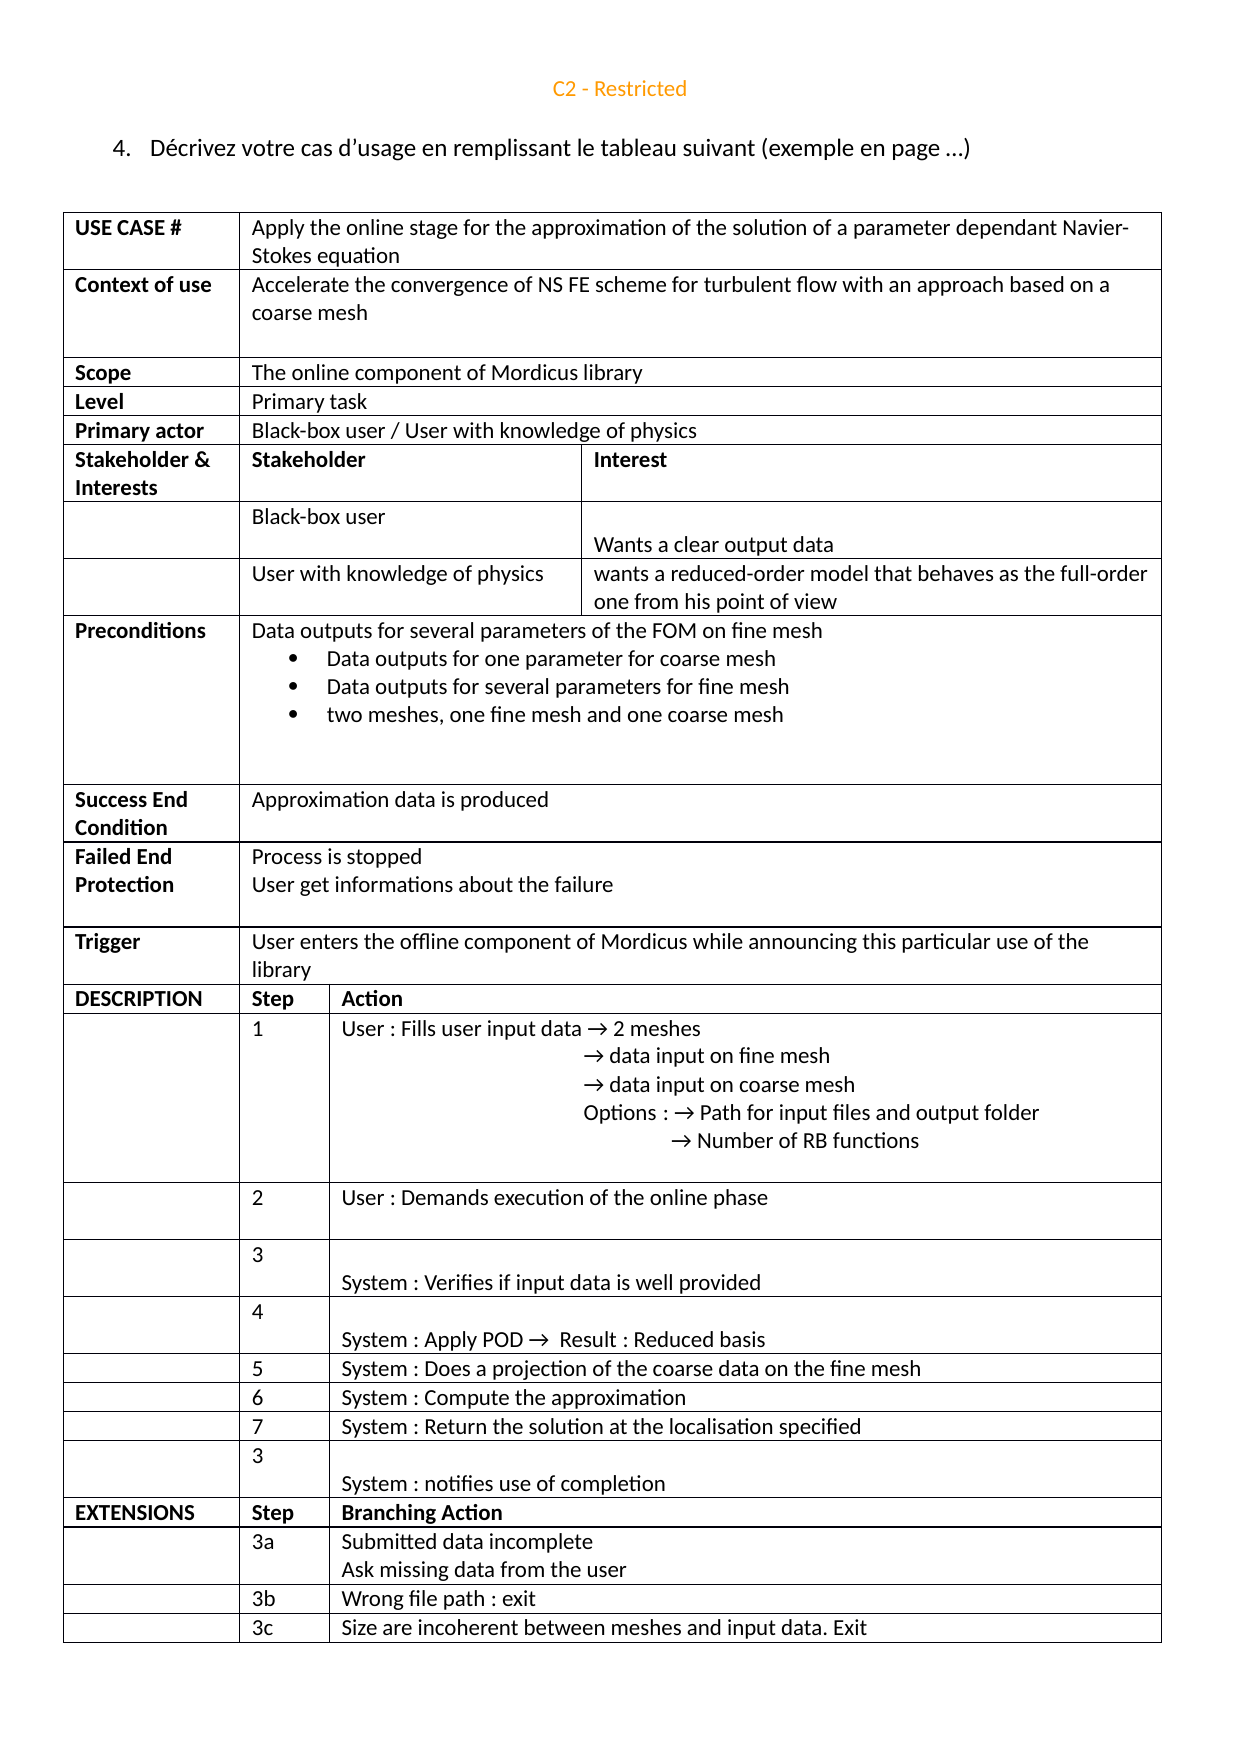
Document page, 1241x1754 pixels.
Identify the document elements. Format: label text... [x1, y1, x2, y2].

table_cell [64, 1383, 239, 1411]
table_cell [64, 1354, 239, 1382]
table_cell 3a [240, 1528, 329, 1583]
table_cell User : Demands execution of the online phase [330, 1183, 1161, 1239]
table_cell [64, 559, 239, 615]
table_cell Accelerate the convergence of NS FE scheme for turbulent flow with an approach based on a coarse mesh [240, 270, 1161, 357]
table_cell Step [240, 985, 329, 1013]
table_cell Primary task [240, 387, 1161, 415]
table_cell System : Does a projection of the coarse data on the fine mesh [330, 1354, 1161, 1382]
table_cell Failed End Protection [64, 843, 239, 926]
table_cell Level [64, 387, 239, 415]
table_cell 5 [240, 1354, 329, 1382]
table_cell User enters the offline component of Mordicus while announcing this particular use of the library [240, 928, 1161, 983]
table_cell 1 [240, 1014, 329, 1182]
table_cell [64, 1297, 239, 1353]
table_cell Wrong file path : exit [330, 1585, 1161, 1612]
table_cell Action [330, 985, 1161, 1013]
table_cell [64, 1412, 239, 1440]
table_cell [64, 1441, 239, 1497]
table_cell Trigger [64, 928, 239, 983]
table_cell 7 [240, 1412, 329, 1440]
table_cell [64, 1614, 239, 1642]
table_cell [64, 1014, 239, 1182]
table_cell The online component of Mordicus library [240, 358, 1161, 386]
table_cell System : notifies use of completion [330, 1441, 1161, 1497]
table_header Apply the online stage for the approximation of the solution of a parameter dependant Navier-Stokes equation [240, 213, 1161, 269]
table_cell Stakeholder [240, 445, 581, 501]
table_cell Wants a clear output data [582, 502, 1161, 558]
table_cell 3b [240, 1585, 329, 1612]
table_cell Step [240, 1498, 329, 1526]
table_cell [64, 1183, 239, 1239]
table_cell 3 [240, 1240, 329, 1296]
table_cell 4 [240, 1297, 329, 1353]
table_cell System : Apply POD → Result : Reduced basis [330, 1297, 1161, 1353]
table_cell [64, 1528, 239, 1583]
table_cell EXTENSIONS [64, 1498, 239, 1526]
table_cell System : Verifies if input data is well provided [330, 1240, 1161, 1296]
table_cell [64, 1240, 239, 1296]
table_cell Scope [64, 358, 239, 386]
table_cell Context of use [64, 270, 239, 357]
table_cell Success End Condition [64, 785, 239, 841]
table_cell Approximation data is produced [240, 785, 1161, 841]
table_cell Branching Action [330, 1498, 1161, 1526]
table_cell User : Fills user input data → 2 meshes → data input on fine mesh → data input on coarse mesh Options : → Path for input files and output folder → Number of RB functions [330, 1014, 1161, 1182]
table_cell Primary actor [64, 416, 239, 444]
table_cell DESCRIPTION [64, 985, 239, 1013]
table_cell Size are incoherent between meshes and input data. Exit [330, 1614, 1161, 1642]
table_cell Data outputs for several parameters of the FOM on fine mesh Data outputs for one parameter for coarse mesh Data outputs for several parameters for fine mesh two meshes, one fine mesh and one coarse mesh [240, 616, 1161, 784]
table_cell Black-box user [240, 502, 581, 558]
table_cell Black-box user / User with knowledge of physics [240, 416, 1161, 444]
table_cell 6 [240, 1383, 329, 1411]
table_cell User with knowledge of physics [240, 559, 581, 615]
table_cell [64, 1585, 239, 1612]
table_cell [64, 502, 239, 558]
list Décrivez votre cas d’usage en remplissant le tableau suivant (exemple en page …) [112, 132, 1165, 162]
table_header USE CASE # [64, 213, 239, 269]
table_cell System : Return the solution at the localisation specified [330, 1412, 1161, 1440]
table_cell 3 [240, 1441, 329, 1497]
table_cell Process is stopped User get informations about the failure [240, 843, 1161, 926]
table_cell wants a reduced-order model that behaves as the full-order one from his point of view [582, 559, 1161, 615]
table_cell System : Compute the approximation [330, 1383, 1161, 1411]
table_cell Preconditions [64, 616, 239, 784]
table_cell Stakeholder & Interests [64, 445, 239, 501]
table_cell 3c [240, 1614, 329, 1642]
table_cell Interest [582, 445, 1161, 501]
table_cell Submitted data incomplete Ask missing data from the user [330, 1528, 1161, 1583]
table_cell 2 [240, 1183, 329, 1239]
